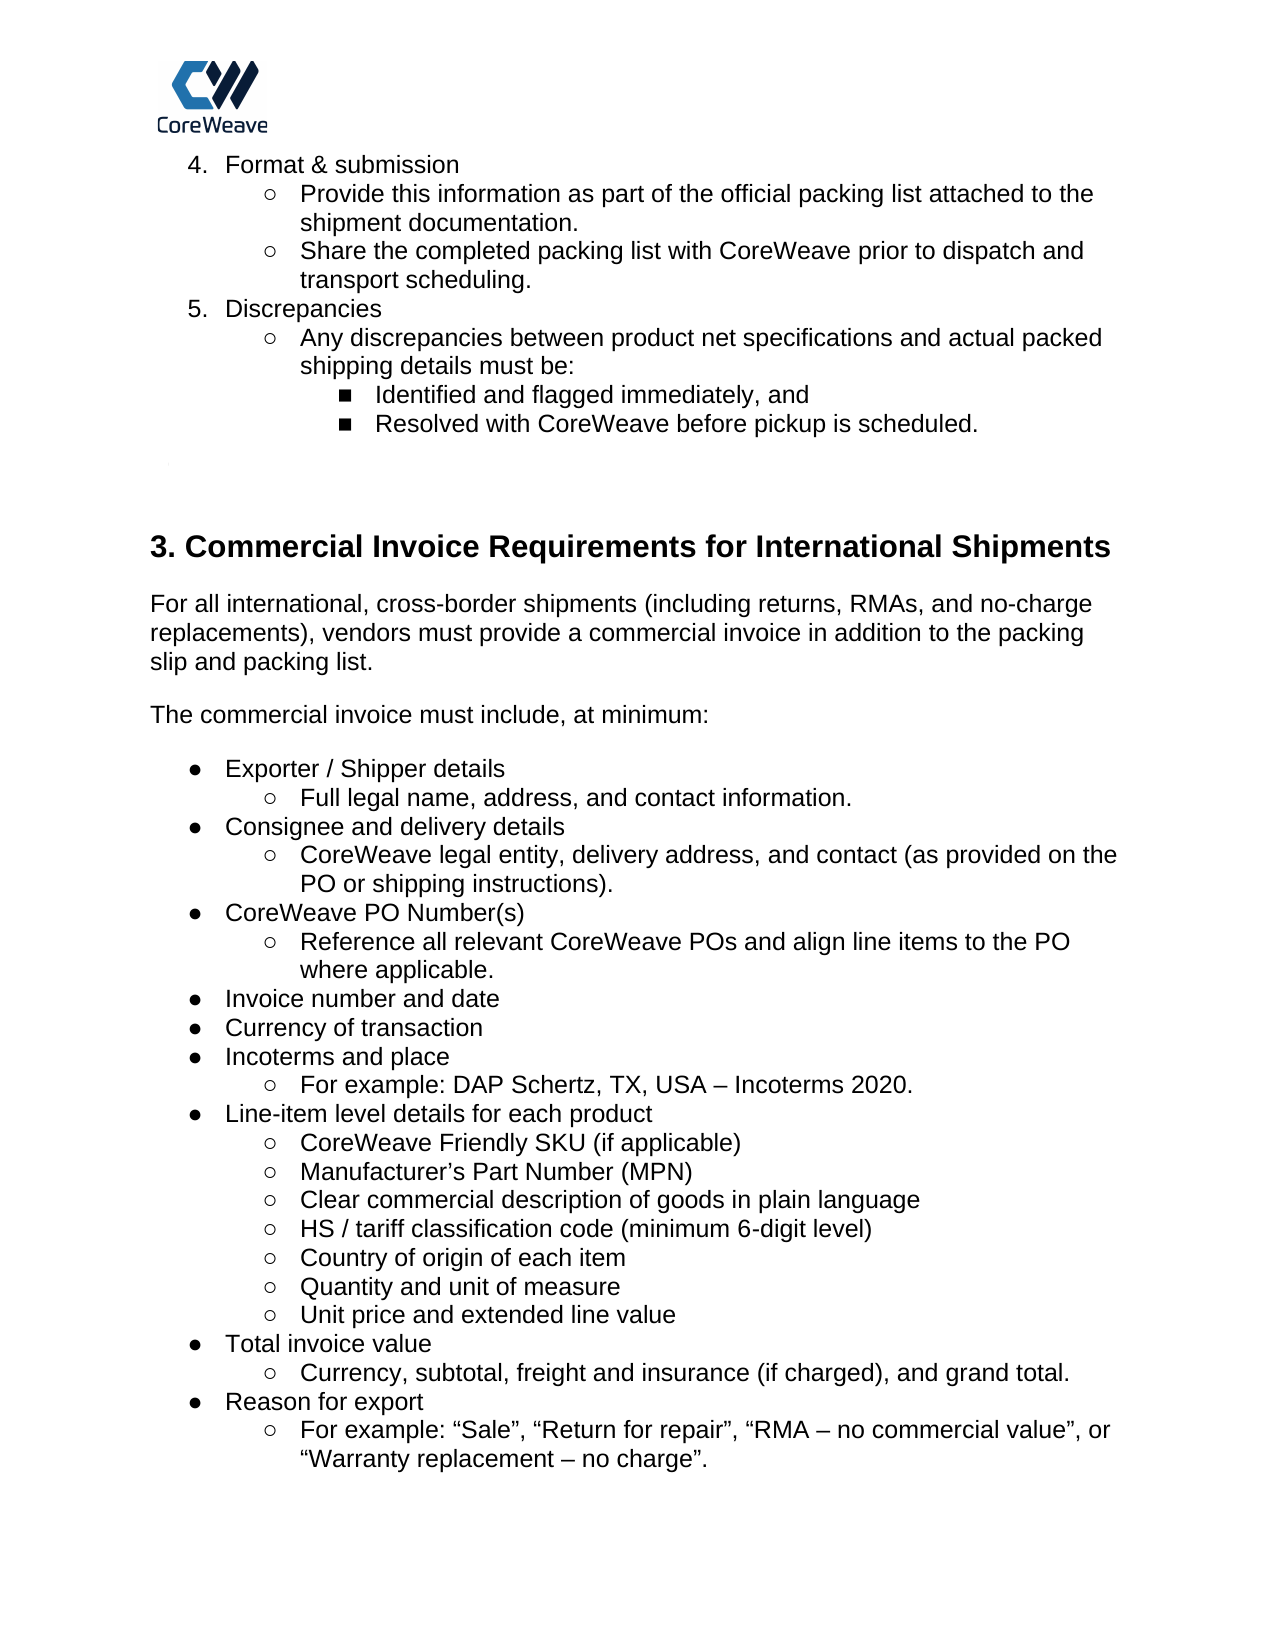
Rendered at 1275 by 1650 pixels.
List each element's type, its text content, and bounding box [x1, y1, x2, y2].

list Quantity and unit of measure [262, 1272, 1125, 1300]
list Consignee and delivery details [187, 812, 1125, 840]
subtitle 3. Commercial Invoice Requirements for International Shipments [150, 528, 1125, 564]
list Currency, subtotal, freight and insurance (if charged), and grand total. [262, 1358, 1125, 1387]
list Total invoice value [187, 1329, 1125, 1358]
list Country of origin of each item [262, 1243, 1125, 1272]
list Line-item level details for each product [187, 1099, 1125, 1128]
list HS / tariff classification code (minimum 6‑digit level) [262, 1214, 1125, 1243]
list Identified and flagged immediately, and [337, 380, 1125, 409]
list For example: “Sale”, “Return for repair”, “RMA – no commercial value”, or “Warranty replacement – no charge”. [262, 1415, 1125, 1473]
picture [157, 61, 268, 133]
list Discrepancies [187, 294, 1125, 322]
text For all international, cross-border shipments (including returns, RMAs, and no-charge replacements), vendors must provide a commercial invoice in addition to the packing slip and packing list. [150, 589, 1125, 675]
list Full legal name, address, and contact information. [262, 783, 1125, 812]
list Unit price and extended line value [262, 1300, 1125, 1329]
list Format & submission [187, 150, 1125, 179]
list Incoterms and place [187, 1042, 1125, 1070]
list Invoice number and date [187, 984, 1125, 1013]
list CoreWeave legal entity, delivery address, and contact (as provided on the PO or shipping instructions). [262, 840, 1125, 898]
list Exporter / Shipper details [187, 754, 1125, 783]
list Currency of transaction [187, 1013, 1125, 1042]
list CoreWeave Friendly SKU (if applicable) [262, 1128, 1125, 1157]
list CoreWeave PO Number(s) [187, 898, 1125, 927]
list Clear commercial description of goods in plain language [262, 1185, 1125, 1214]
list For example: DAP Schertz, TX, USA – Incoterms 2020. [262, 1070, 1125, 1099]
list Resolved with CoreWeave before pickup is scheduled. [337, 409, 1125, 437]
list Share the completed packing list with CoreWeave prior to dispatch and transport scheduling. [262, 236, 1125, 294]
list Reference all relevant CoreWeave POs and align line items to the PO where applicable. [262, 927, 1125, 984]
list Any discrepancies between product net specifications and actual packed shipping details must be: [262, 322, 1125, 380]
list Manufacturer’s Part Number (MPN) [262, 1157, 1125, 1185]
text The commercial invoice must include, at minimum: [150, 700, 1125, 729]
list Provide this information as part of the official packing list attached to the shipment documentation. [262, 179, 1125, 236]
list Reason for export [187, 1387, 1125, 1415]
